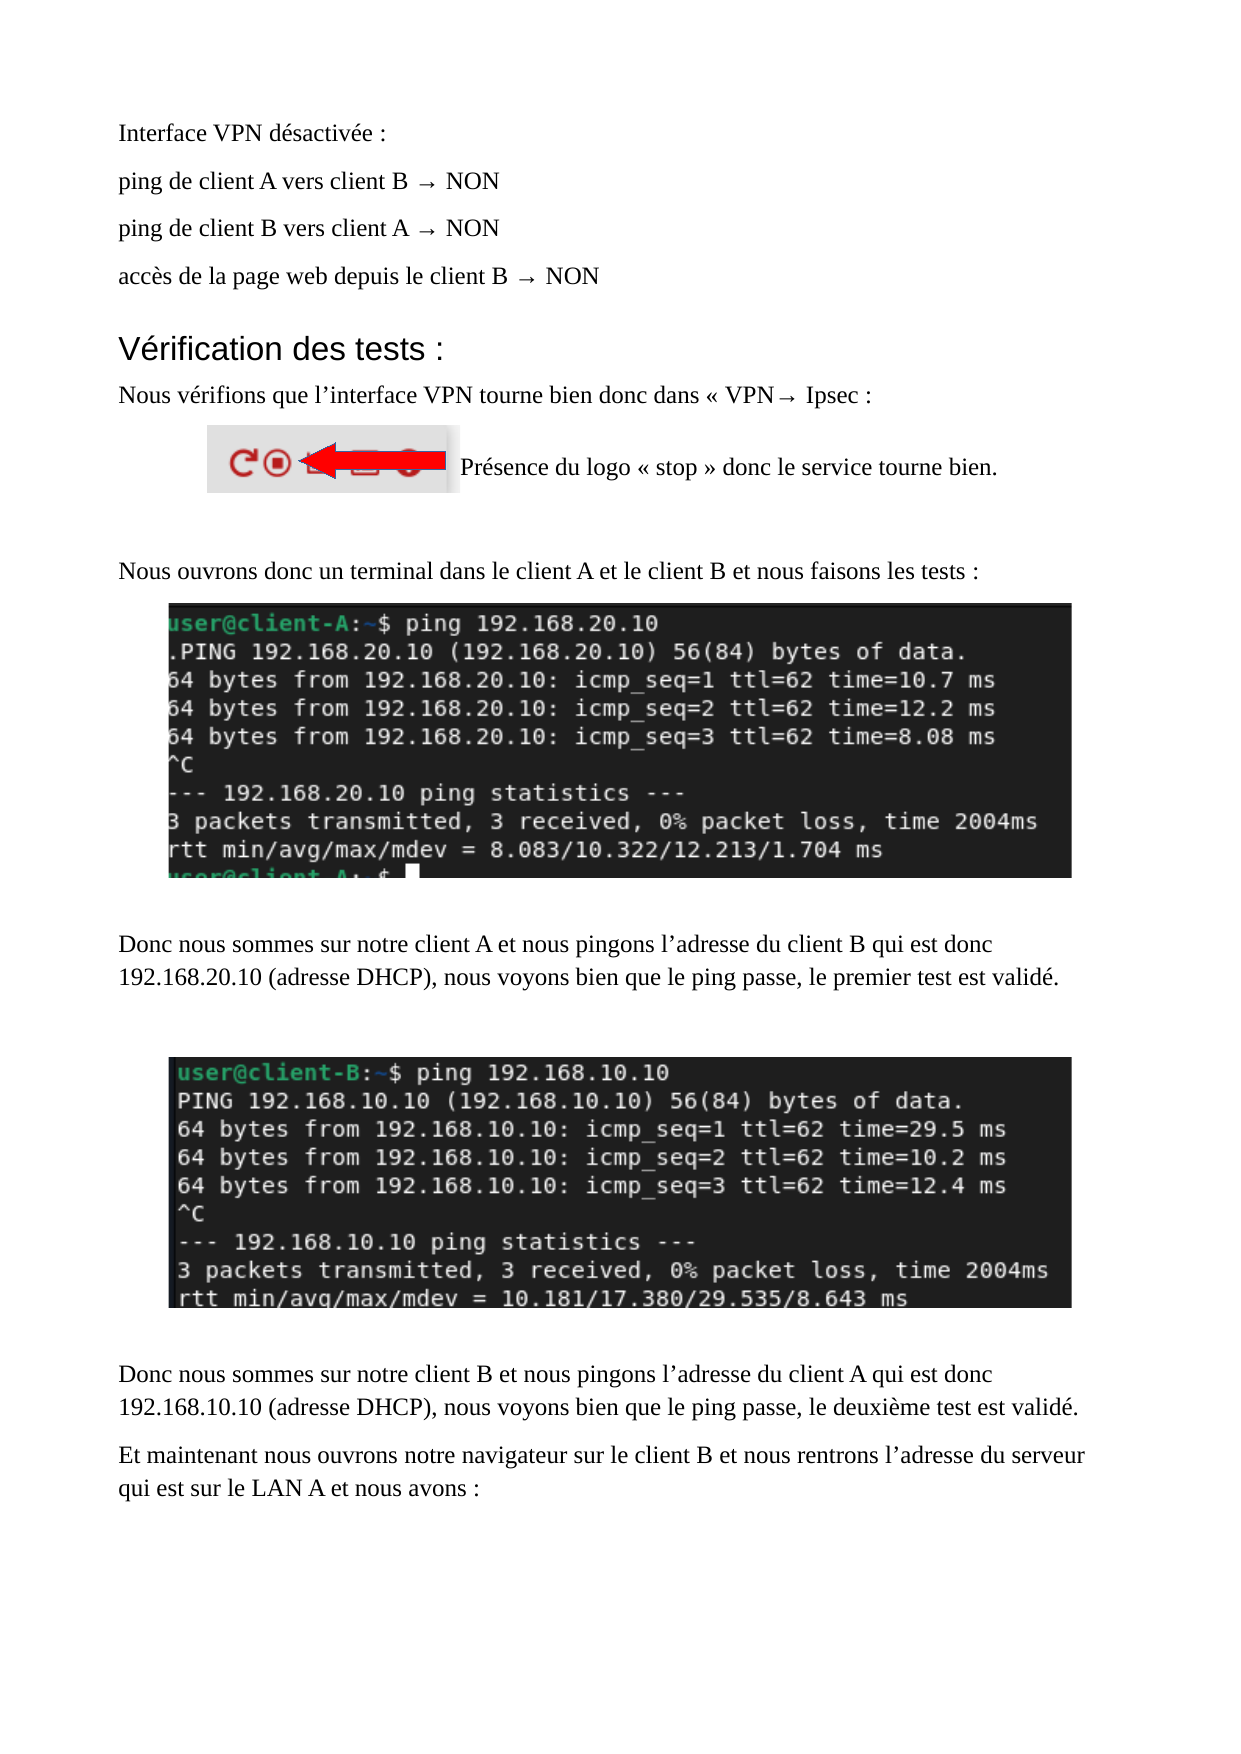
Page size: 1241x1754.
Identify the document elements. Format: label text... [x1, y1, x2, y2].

text Et maintenant nous ouvrons notre navigateur sur le client B et nous rentrons l’adresse du serveur qui est sur le LAN A et nous avons : [118, 1440, 1122, 1502]
picture [168, 603, 1072, 878]
text Nous vérifions que l’interface VPN tourne bien donc dans « VPN→ Ipsec : [118, 380, 1122, 409]
text ping de client A vers client B → NON [118, 166, 1122, 194]
picture [168, 1057, 1072, 1308]
text Nous ouvrons donc un terminal dans le client A et le client B et nous faisons les tests : [118, 556, 1122, 585]
text Donc nous sommes sur notre client B et nous pingons l’adresse du client A qui est donc 192.168.10.10 (adresse DHCP), nous voyons bien que le ping passe, le deuxième test est validé. [118, 1359, 1122, 1421]
subtitle Vérification des tests : [118, 329, 1122, 368]
text ping de client B vers client A → NON [118, 213, 1122, 242]
text Donc nous sommes sur notre client A et nous pingons l’adresse du client B qui est donc 192.168.20.10 (adresse DHCP), nous voyons bien que le ping passe, le premier test est validé. [118, 929, 1122, 991]
picture [207, 425, 461, 493]
text accès de la page web depuis le client B → NON [118, 261, 1122, 290]
text Interface VPN désactivée : [118, 118, 1122, 147]
